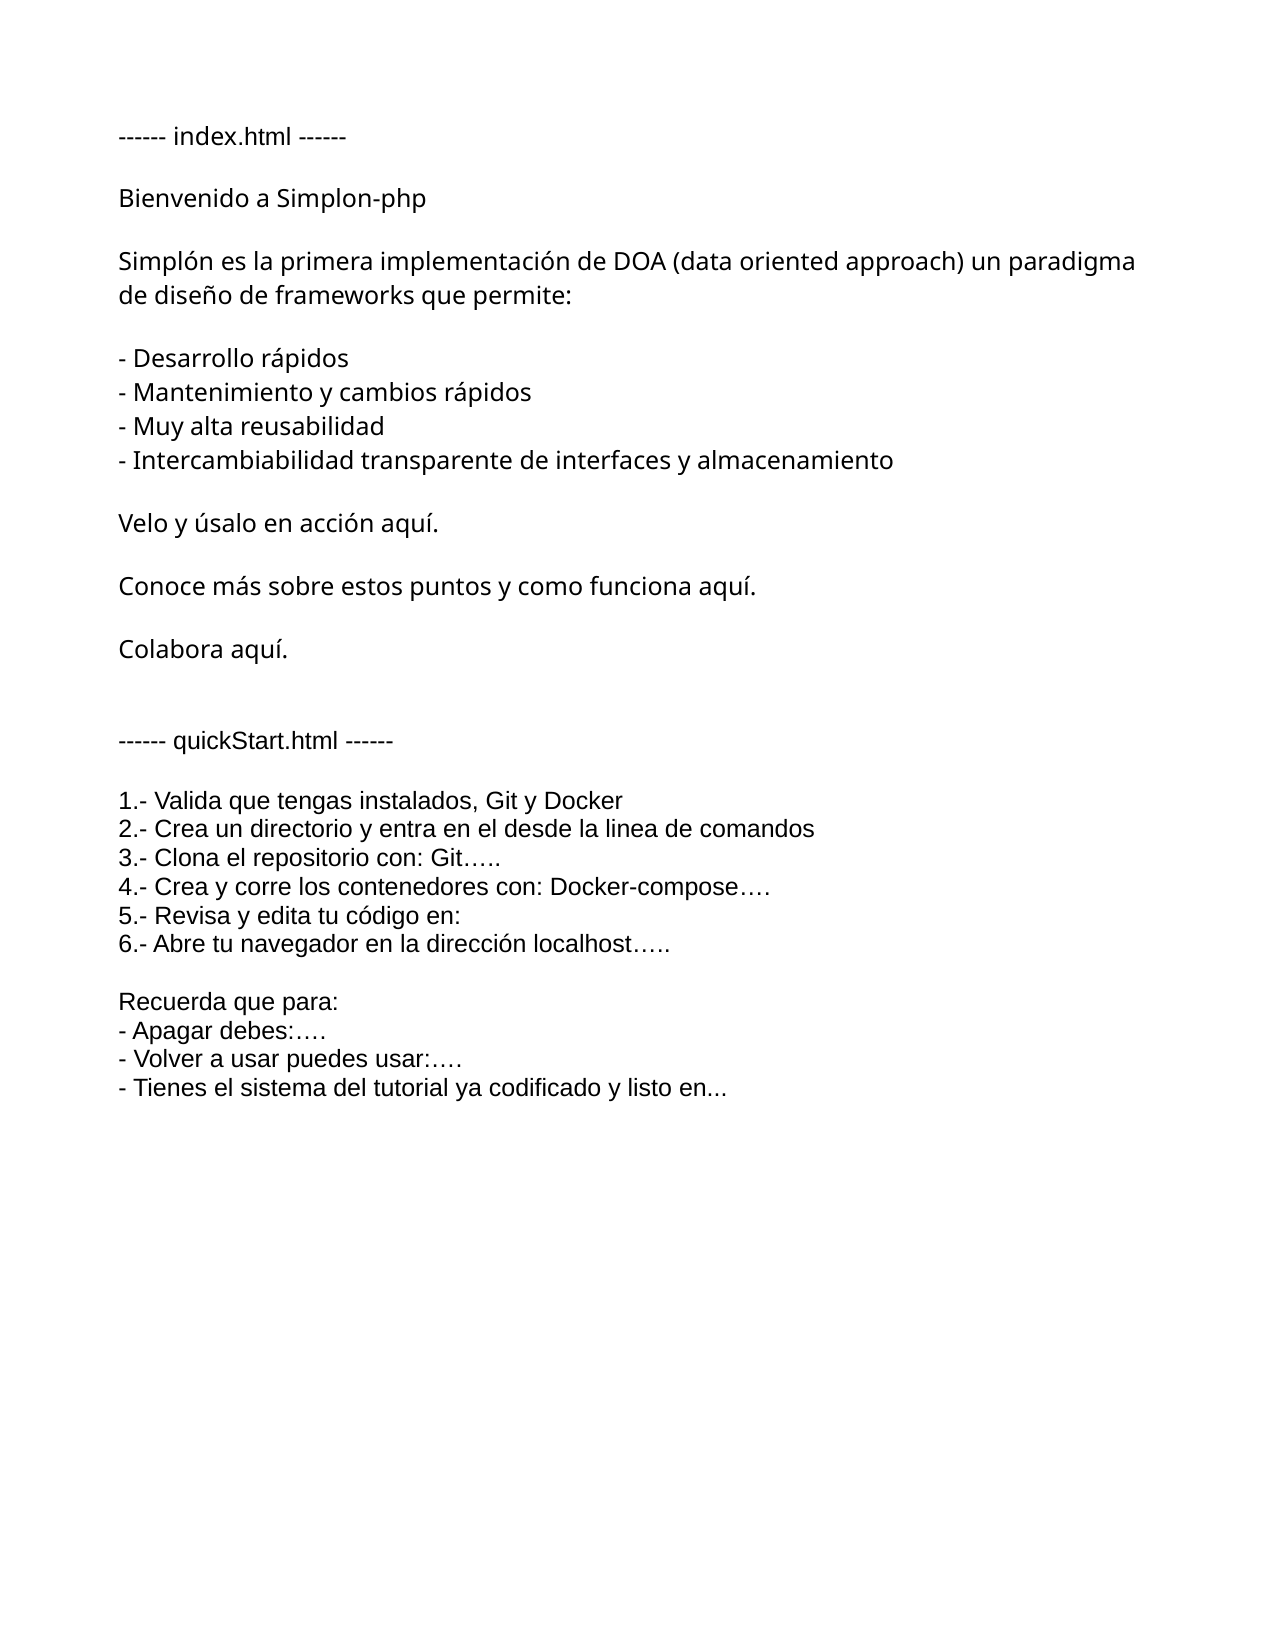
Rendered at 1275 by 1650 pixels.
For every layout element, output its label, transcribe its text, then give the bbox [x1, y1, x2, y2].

text - Apagar debes:…. [118, 1016, 1157, 1044]
text 1.- Valida que tengas instalados, Git y Docker [118, 786, 1157, 814]
text - Tienes el sistema del tutorial ya codificado y listo en... [118, 1073, 1157, 1159]
text Bienvenido a Simplon-php Simplón es la primera implementación de DOA (data oriented approach) un paradigma de diseño de frameworks que permite: - Desarrollo rápidos - Mantenimiento y cambios rápidos - Muy alta reusabilidad - Intercambiabilidad transparente de interfaces y almacenamiento Velo y úsalo en acción aquí. Conoce más sobre estos puntos y como funciona aquí. [118, 181, 1157, 602]
text ------ index.html ------ [118, 118, 1157, 152]
text 5.- Revisa y edita tu código en: [118, 901, 1157, 929]
text Recuerda que para: [118, 987, 1157, 1016]
text 4.- Crea y corre los contenedores con: Docker-compose…. [118, 872, 1157, 901]
text Colabora aquí. ------ quickStart.html ------ [118, 631, 1157, 757]
text 2.- Crea un directorio y entra en el desde la linea de comandos [118, 814, 1157, 843]
text 6.- Abre tu navegador en la dirección localhost….. [118, 929, 1157, 958]
text 3.- Clona el repositorio con: Git….. [118, 843, 1157, 872]
text - Volver a usar puedes usar:…. [118, 1044, 1157, 1073]
